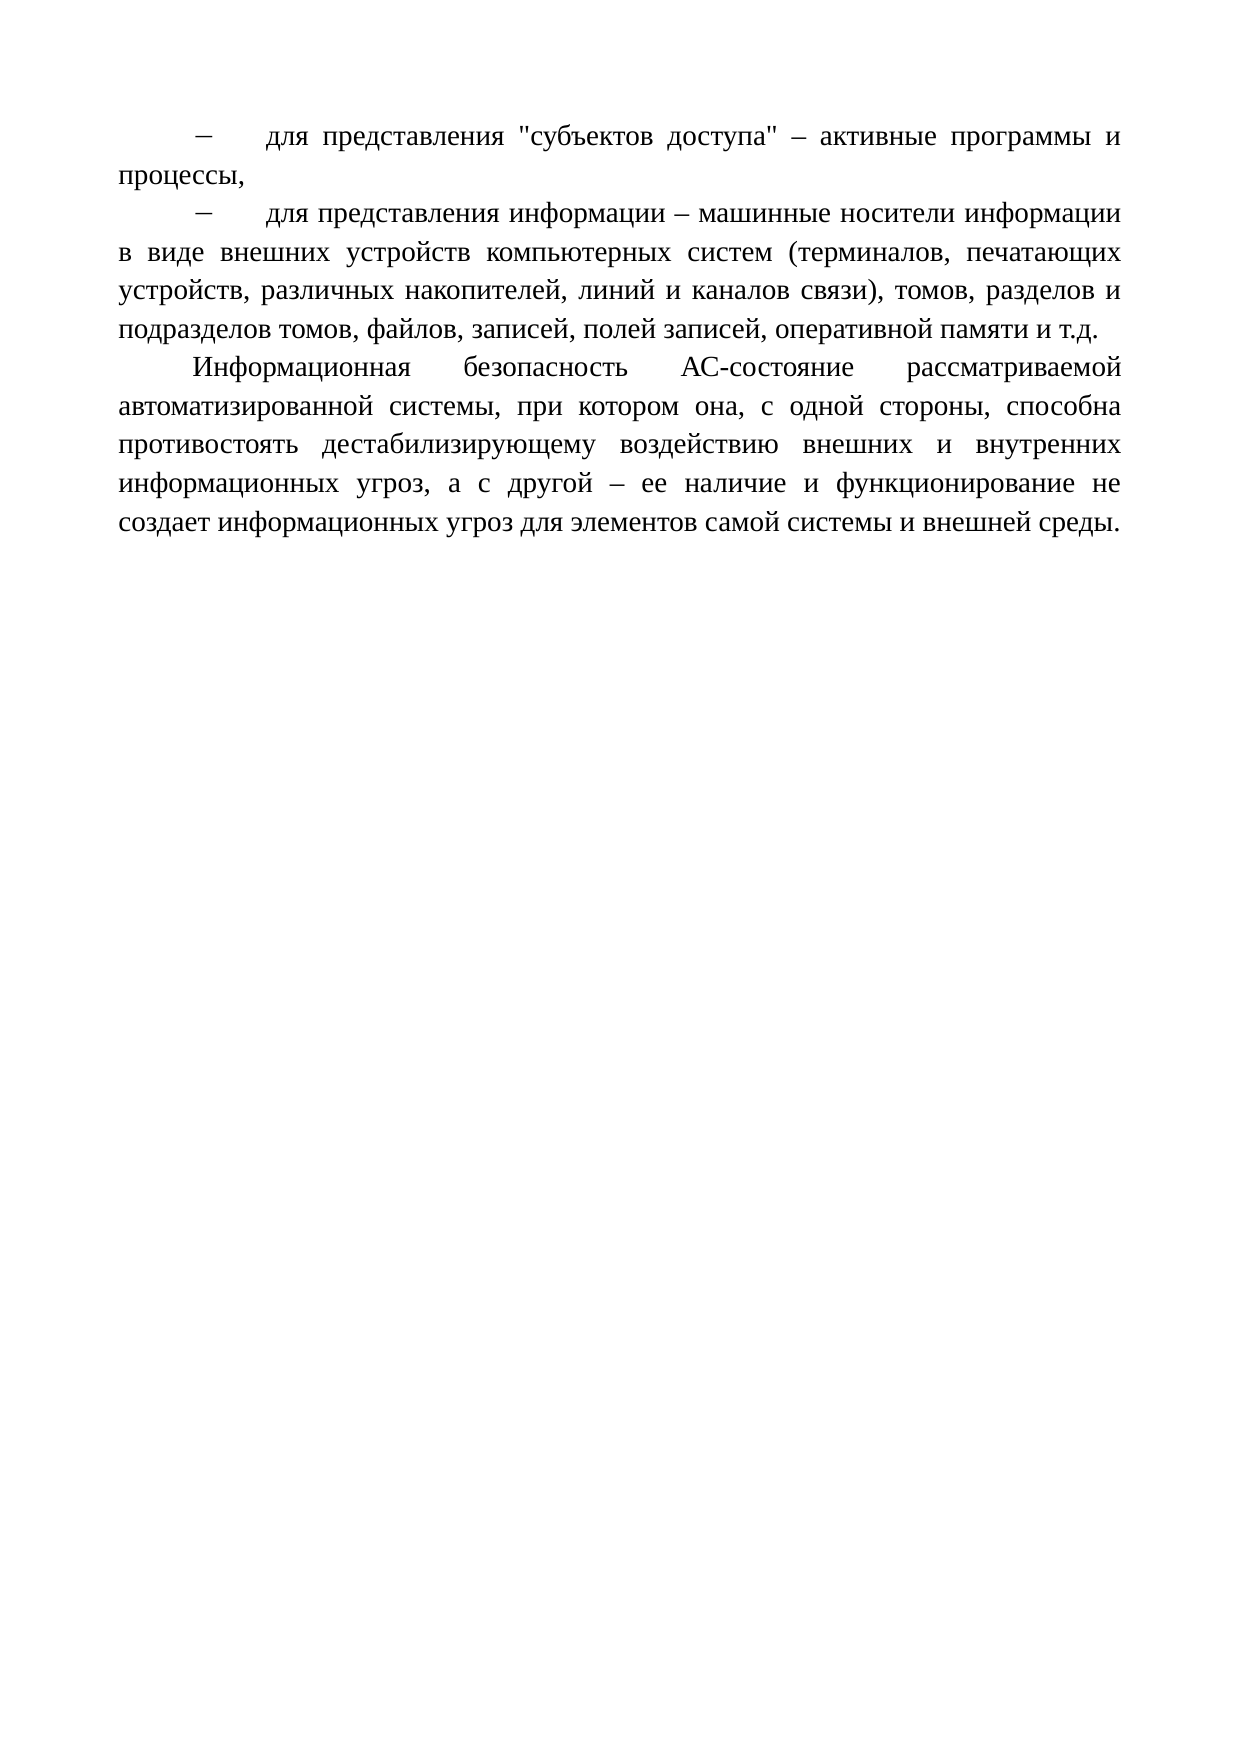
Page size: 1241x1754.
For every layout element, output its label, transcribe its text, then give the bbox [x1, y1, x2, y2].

list для представления информации – машинные носители информации в виде внешних устройств компьютерных систем (терминалов, печатающих устройств, различных накопителей, линий и каналов связи), томов, разделов и подразделов томов, файлов, записей, полей записей, оперативной памяти и т.д. [118, 195, 1122, 344]
text Информационная безопасность АС-состояние рассматриваемой автоматизированной системы, при котором она, с одной стороны, способна противостоять дестабилизирующему воздействию внешних и внутренних информационных угроз, а с другой – ее наличие и функционирование не создает информационных угроз для элементов самой системы и внешней среды. [118, 349, 1122, 537]
list для представления "субъектов доступа" – активные программы и процессы, [118, 118, 1122, 190]
